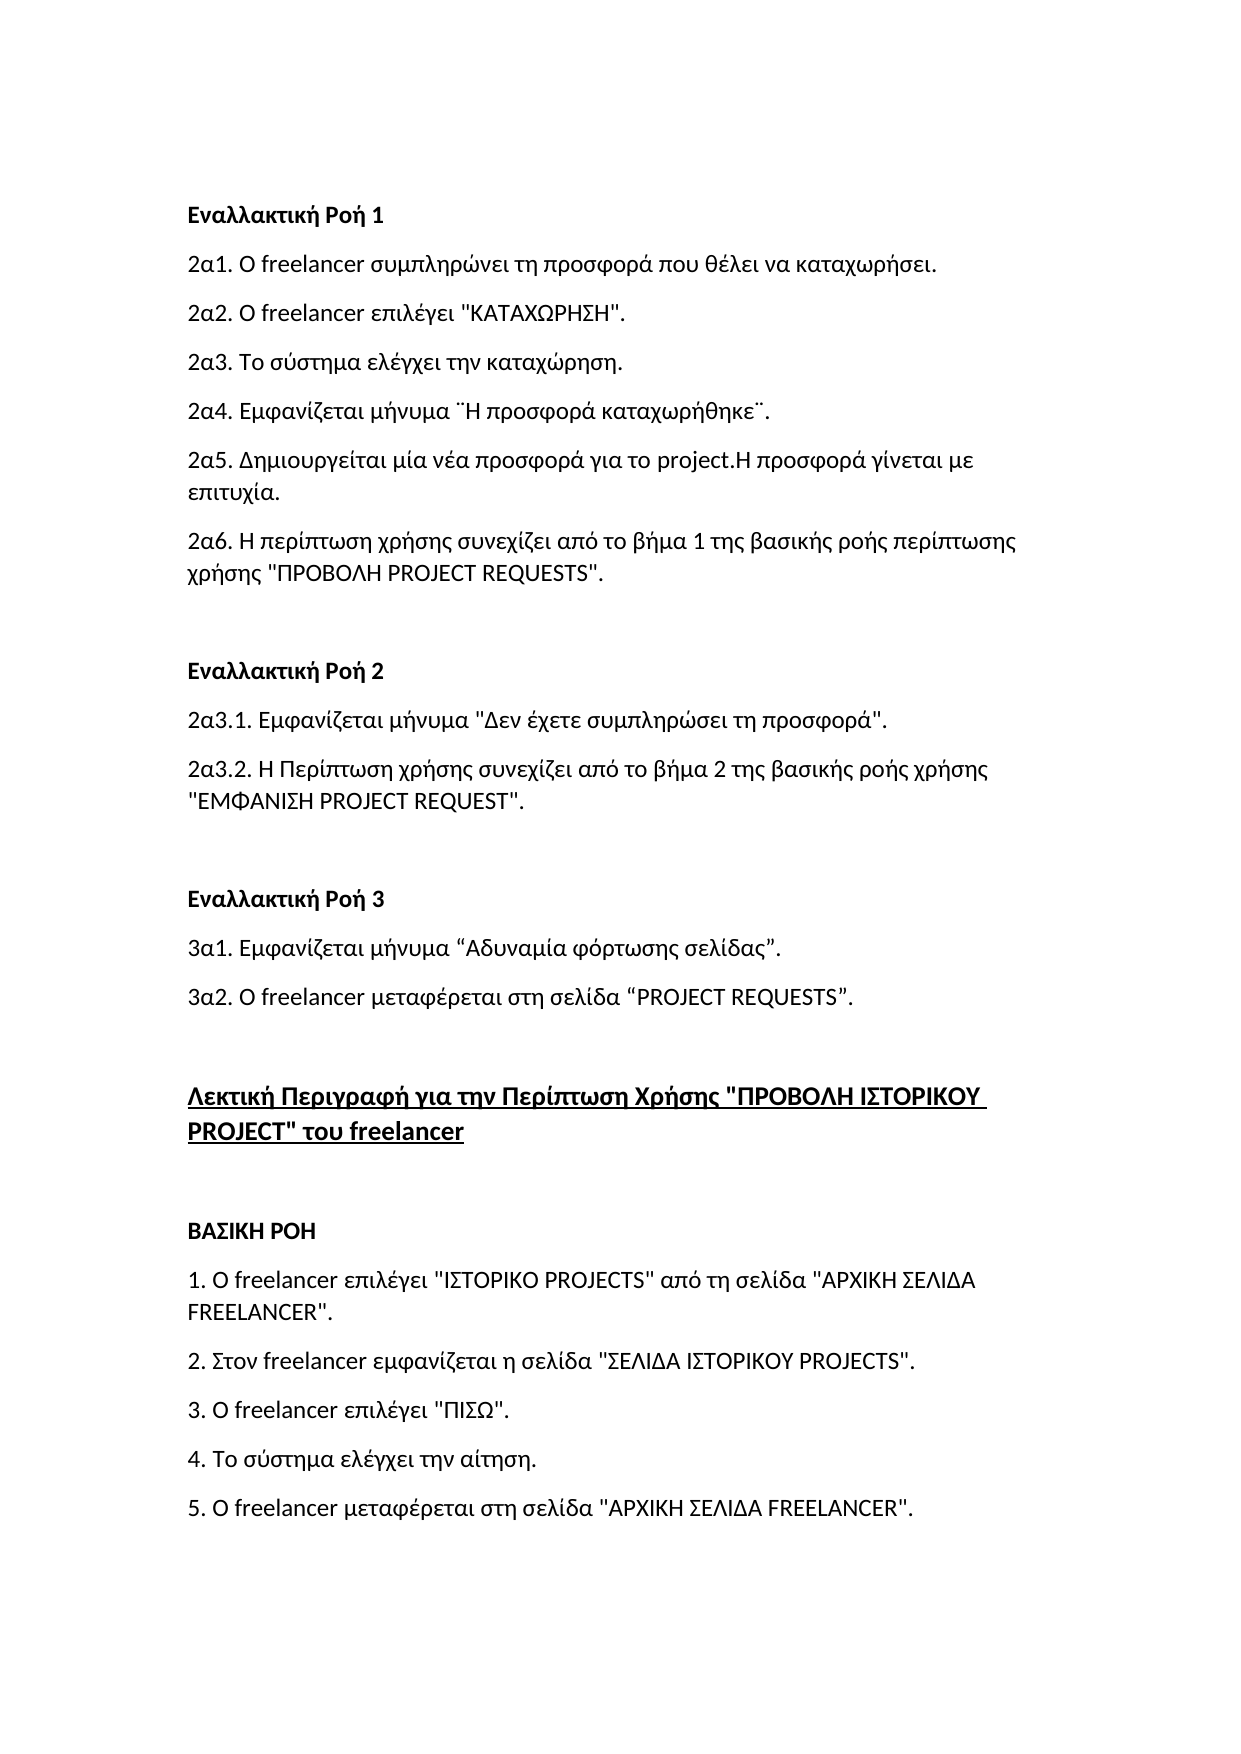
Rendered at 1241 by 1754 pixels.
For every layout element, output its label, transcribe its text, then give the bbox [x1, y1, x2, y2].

text Λεκτική Περιγραφή για την Περίπτωση Χρήσης "ΠΡΟΒΟΛΗ ΙΣΤΟΡΙΚΟΥ PROJECT" του freelancer [187, 1079, 1053, 1147]
text 5. Ο freelancer μεταφέρεται στη σελίδα "ΑΡΧΙΚΗ ΣΕΛΙΔΑ FREELANCER". [187, 1492, 1053, 1522]
text 3. Ο freelancer επιλέγει "ΠΙΣΩ". [187, 1394, 1053, 1424]
text 3α2. Ο freelancer μεταφέρεται στη σελίδα “PROJECT REQUESTS”. [187, 981, 1053, 1012]
text 1. Ο freelancer επιλέγει "ΙΣΤΟΡΙΚΟ PROJECTS" από τη σελίδα "ΑΡΧΙΚΗ ΣΕΛΙΔΑ FREELANCER". [187, 1264, 1053, 1327]
text 2α6. Η περίπτωση χρήσης συνεχίζει από το βήμα 1 της βασικής ροής περίπτωσης χρήσης "ΠΡΟΒΟΛΗ PROJECT REQUESTS". [187, 525, 1053, 588]
text Εναλλακτική Ροή 1 [187, 199, 1053, 229]
text 4. Το σύστημα ελέγχει την αίτηση. [187, 1443, 1053, 1473]
text 2α4. Εμφανίζεται μήνυμα ¨Η προσφορά καταχωρήθηκε¨. [187, 395, 1053, 425]
text Εναλλακτική Ροή 3 [187, 883, 1053, 914]
text 2α1. Ο freelancer συμπληρώνει τη προσφορά που θέλει να καταχωρήσει. [187, 248, 1053, 278]
text 2α3. Το σύστημα ελέγχει την καταχώρηση. [187, 346, 1053, 376]
text 2α2. Ο freelancer επιλέγει "ΚΑΤΑΧΩΡΗΣΗ". [187, 297, 1053, 327]
text 2α3.2. Η Περίπτωση χρήσης συνεχίζει από το βήμα 2 της βασικής ροής χρήσης "ΕΜΦΑΝΙΣΗ PROJECT REQUEST". [187, 753, 1053, 816]
text 3α1. Εμφανίζεται μήνυμα “Αδυναμία φόρτωσης σελίδας”. [187, 932, 1053, 963]
text Εναλλακτική Ροή 2 [187, 655, 1053, 686]
text 2α5. Δημιουργείται μία νέα προσφορά για το project.Η προσφορά γίνεται με επιτυχία. [187, 444, 1053, 507]
text 2α3.1. Εμφανίζεται μήνυμα "Δεν έχετε συμπληρώσει τη προσφορά". [187, 704, 1053, 735]
text 2. Στον freelancer εμφανίζεται η σελίδα "ΣΕΛΙΔΑ ΙΣΤΟΡΙΚΟΥ PROJECTS". [187, 1345, 1053, 1376]
text ΒΑΣΙΚΗ ΡΟΗ [187, 1215, 1053, 1245]
